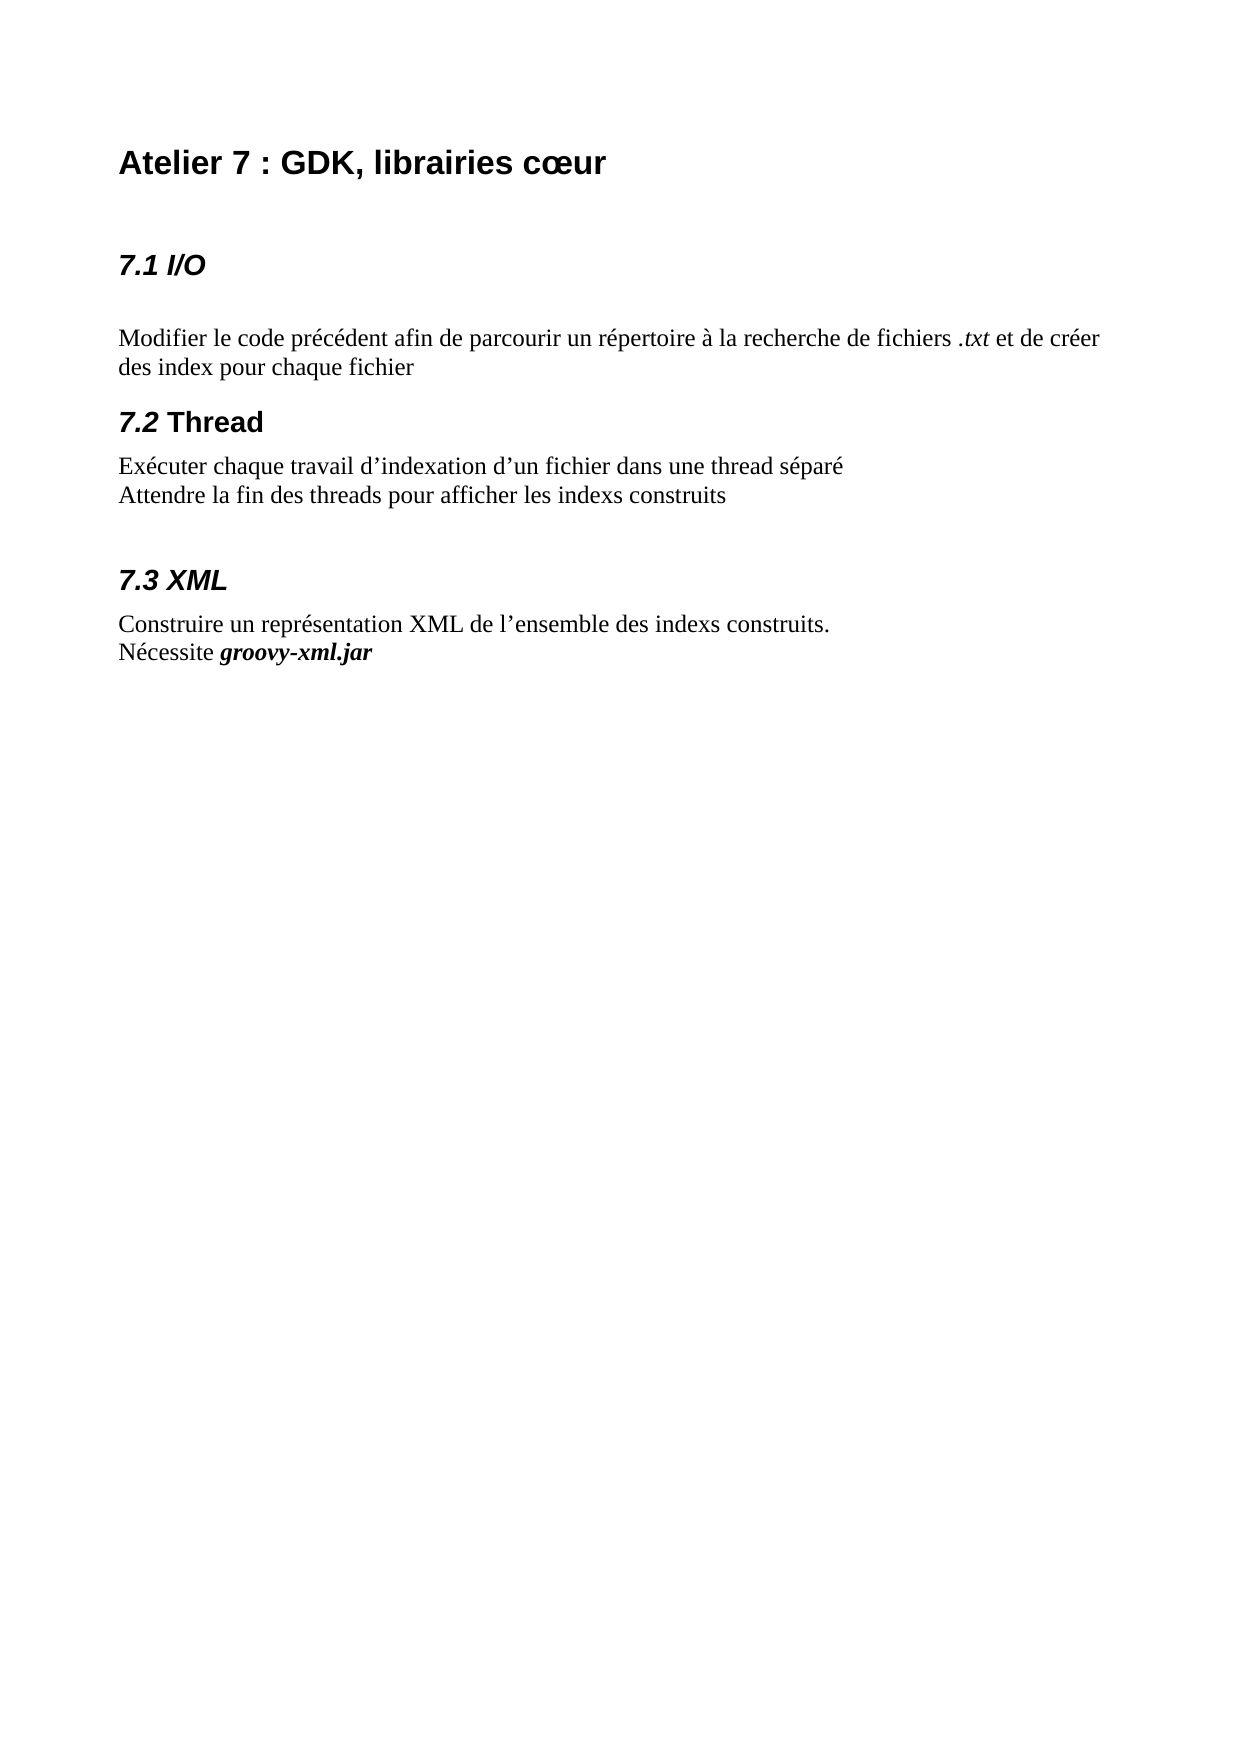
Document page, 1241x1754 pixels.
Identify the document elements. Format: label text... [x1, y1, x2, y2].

text Nécessite groovy-xml.jar [118, 637, 1122, 666]
text Exécuter chaque travail d’indexation d’un fichier dans une thread séparé [118, 451, 1122, 480]
text Attendre la fin des threads pour afficher les indexs construits [118, 480, 1122, 509]
subtitle 7.2 Thread [118, 405, 1122, 439]
text Modifier le code précédent afin de parcourir un répertoire à la recherche de fichiers .txt et de créer des index pour chaque fichier [118, 323, 1122, 380]
text Construire un représentation XML de l’ensemble des indexs construits. [118, 609, 1122, 637]
subtitle Atelier 7 : GDK, librairies cœur [118, 143, 1122, 182]
subtitle 7.1 I/O [118, 248, 1122, 282]
subtitle 7.3 XML [118, 563, 1122, 596]
